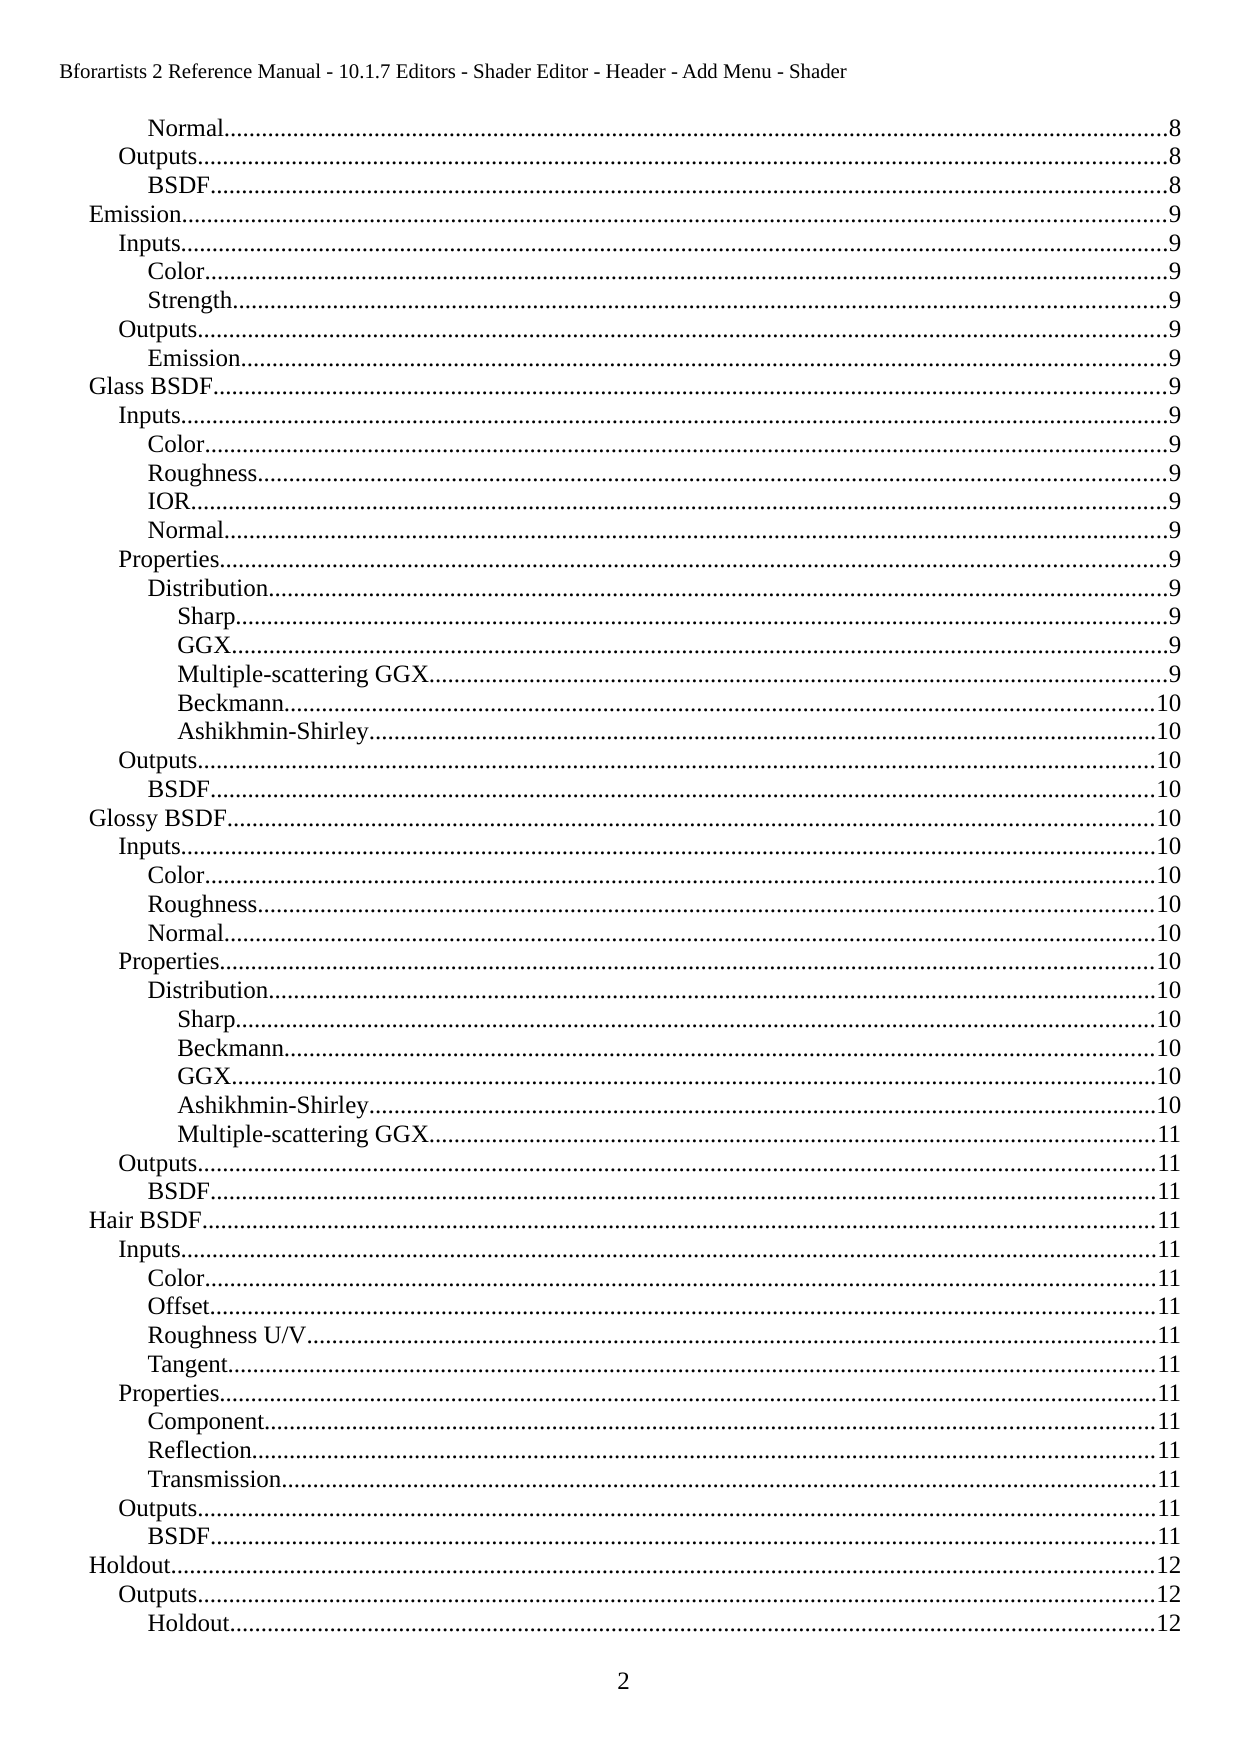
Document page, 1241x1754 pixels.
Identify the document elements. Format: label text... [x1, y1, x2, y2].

text Emission 9 [147, 343, 1181, 371]
text BSDF 11 [147, 1521, 1181, 1550]
text Outputs 12 [118, 1579, 1181, 1608]
text Outputs 11 [118, 1148, 1181, 1176]
text Beckmann 10 [177, 688, 1181, 716]
text Component 11 [147, 1406, 1181, 1435]
text Beckmann 10 [177, 1033, 1181, 1061]
text Inputs 9 [118, 400, 1181, 429]
text Inputs 11 [118, 1234, 1181, 1263]
text Outputs 11 [118, 1493, 1181, 1521]
text BSDF 11 [147, 1176, 1181, 1205]
text Color 11 [147, 1263, 1181, 1291]
text Sharp 10 [177, 1004, 1181, 1033]
text Distribution 9 [147, 573, 1181, 601]
text Normal 8 [147, 113, 1181, 141]
text IOR 9 [147, 486, 1181, 515]
text Holdout 12 [88, 1550, 1181, 1579]
text Inputs 10 [118, 831, 1181, 860]
text Reflection 11 [147, 1435, 1181, 1464]
text Strength 9 [147, 285, 1181, 314]
text Outputs 10 [118, 745, 1181, 774]
text Outputs 9 [118, 314, 1181, 343]
text Holdout 12 [147, 1608, 1181, 1636]
text Offset 11 [147, 1291, 1181, 1320]
text Distribution 10 [147, 975, 1181, 1004]
text Normal 10 [147, 918, 1181, 946]
text Hair BSDF 11 [88, 1205, 1181, 1234]
text Inputs 9 [118, 228, 1181, 256]
text BSDF 10 [147, 774, 1181, 803]
text GGX 9 [177, 630, 1181, 659]
text Emission 9 [88, 199, 1181, 228]
text Ashikhmin-Shirley 10 [177, 1090, 1181, 1119]
text Color 9 [147, 256, 1181, 285]
text Color 9 [147, 429, 1181, 458]
text Properties 9 [118, 544, 1181, 573]
text Roughness 9 [147, 458, 1181, 486]
text Glossy BSDF 10 [88, 803, 1181, 831]
text Ashikhmin-Shirley 10 [177, 716, 1181, 745]
text Properties 10 [118, 946, 1181, 975]
text BSDF 8 [147, 170, 1181, 199]
text Glass BSDF 9 [88, 371, 1181, 400]
text GGX 10 [177, 1061, 1181, 1090]
text Sharp 9 [177, 601, 1181, 630]
text Tangent 11 [147, 1349, 1181, 1378]
text Color 10 [147, 860, 1181, 889]
text Normal 9 [147, 515, 1181, 544]
text Outputs 8 [118, 141, 1181, 170]
text Roughness 10 [147, 889, 1181, 918]
text Multiple-scattering GGX 11 [177, 1119, 1181, 1148]
text Multiple-scattering GGX 9 [177, 659, 1181, 688]
text Roughness U/V 11 [147, 1320, 1181, 1349]
text Transmission 11 [147, 1464, 1181, 1493]
text Properties 11 [118, 1378, 1181, 1406]
